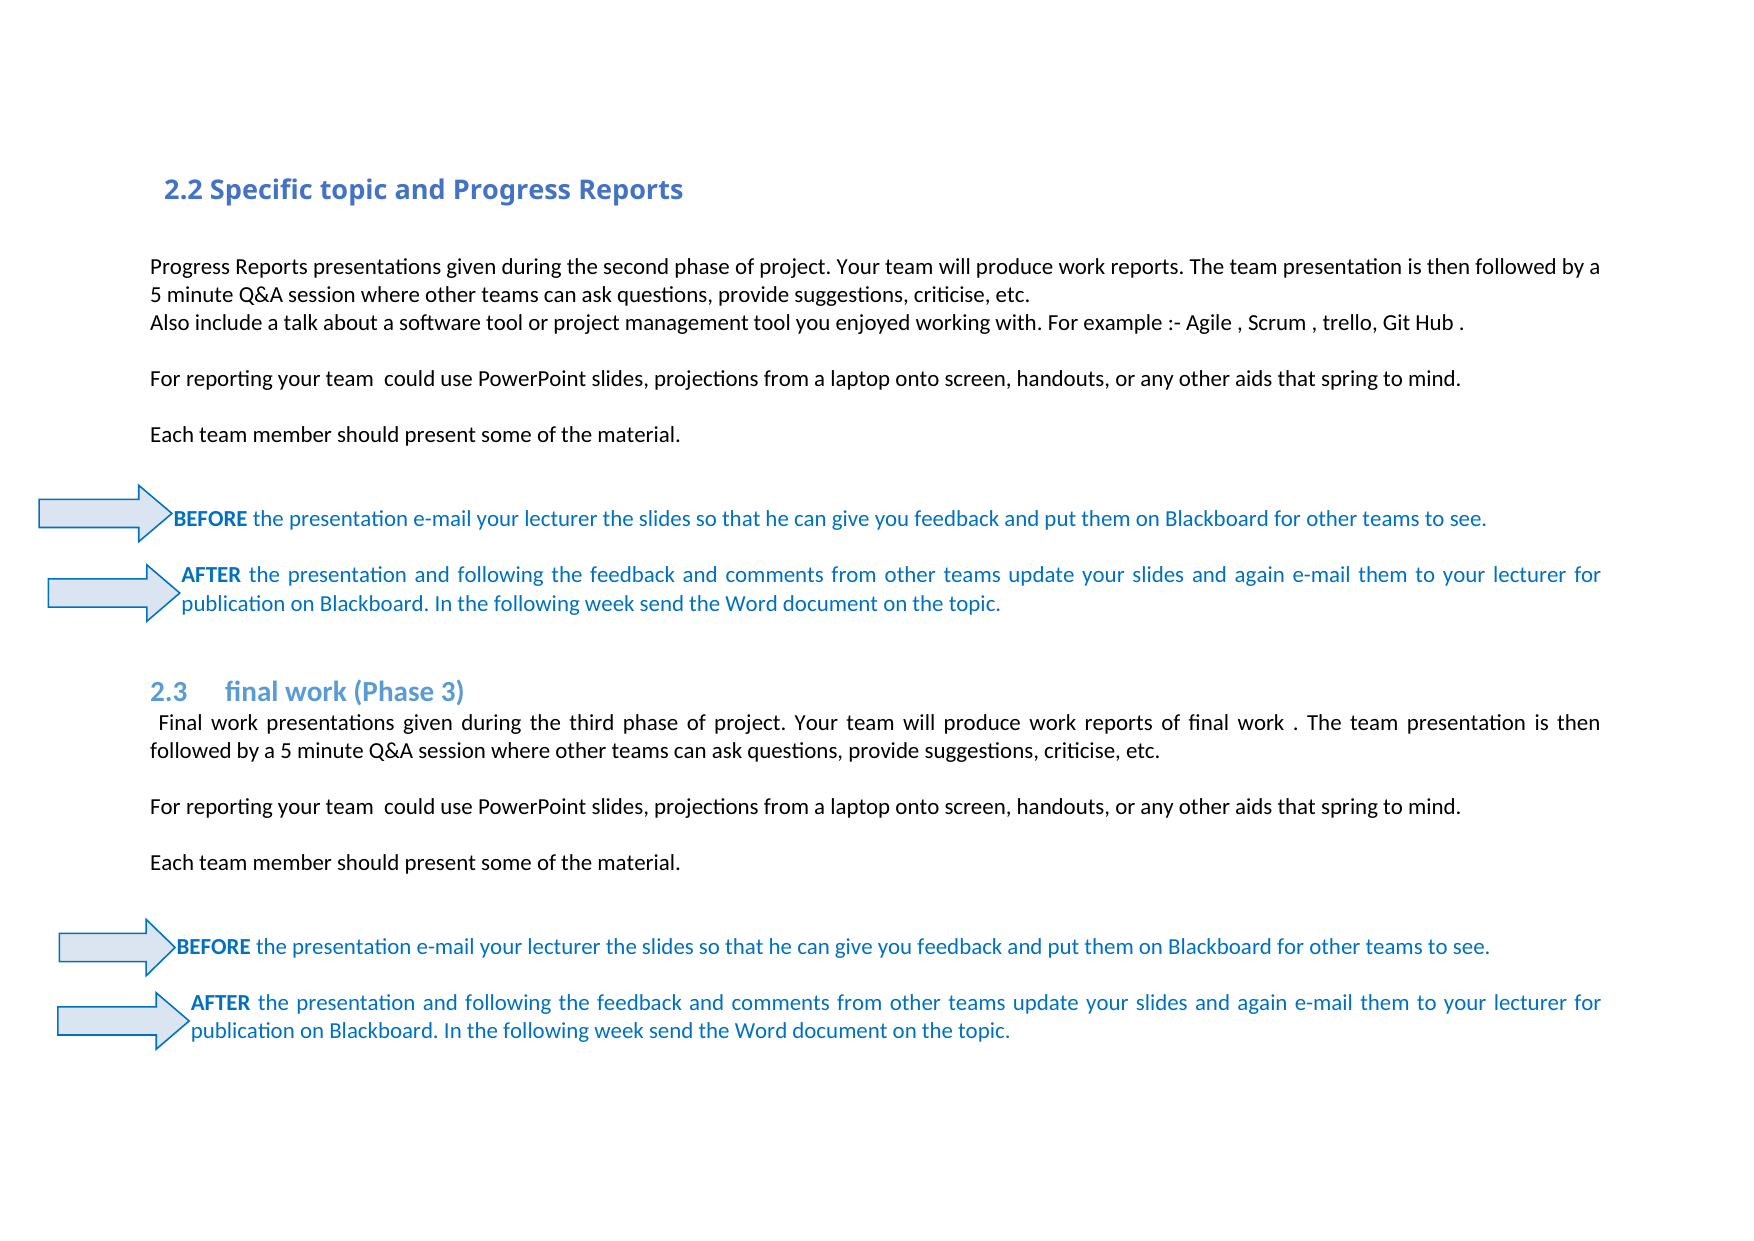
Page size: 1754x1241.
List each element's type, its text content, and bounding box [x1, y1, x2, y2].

text Also include a talk about a software tool or project management tool you enjoyed working with. For example :- Agile , Scrum , trello, Git Hub . [150, 308, 1604, 336]
text AFTER the presentation and following the feedback and comments from other teams update your slides and again e-mail them to your lecturer for publication on Blackboard. In the following week send the Word document on the topic. [150, 561, 1604, 617]
text BEFORE the presentation e-mail your lecturer the slides so that he can give you feedback and put them on Blackboard for other teams to see. [152, 504, 1604, 533]
text AFTER the presentation and following the feedback and comments from other teams update your slides and again e-mail them to your lecturer for publication on Blackboard. In the following week send the Word document on the topic. [150, 988, 1604, 1044]
text BEFORE the presentation e-mail your lecturer the slides so that he can give you feedback and put them on Blackboard for other teams to see. [162, 932, 1604, 961]
subtitle 2.2 Specific topic and Progress Reports [150, 171, 1604, 208]
text Each team member should present some of the material. [150, 848, 1604, 876]
text For reporting your team could use PowerPoint slides, projections from a laptop onto screen, handouts, or any other aids that spring to mind. [150, 792, 1604, 820]
text Each team member should present some of the material. [150, 421, 1604, 448]
text 2.3 final work (Phase 3) [150, 673, 1604, 708]
text For reporting your team could use PowerPoint slides, projections from a laptop onto screen, handouts, or any other aids that spring to mind. [150, 364, 1604, 392]
text Final work presentations given during the third phase of project. Your team will produce work reports of final work . The team presentation is then followed by a 5 minute Q&A session where other teams can ask questions, provide suggestions, criticise, etc. [150, 708, 1604, 764]
text Progress Reports presentations given during the second phase of project. Your team will produce work reports. The team presentation is then followed by a 5 minute Q&A session where other teams can ask questions, provide suggestions, criticise, etc. [150, 252, 1604, 308]
